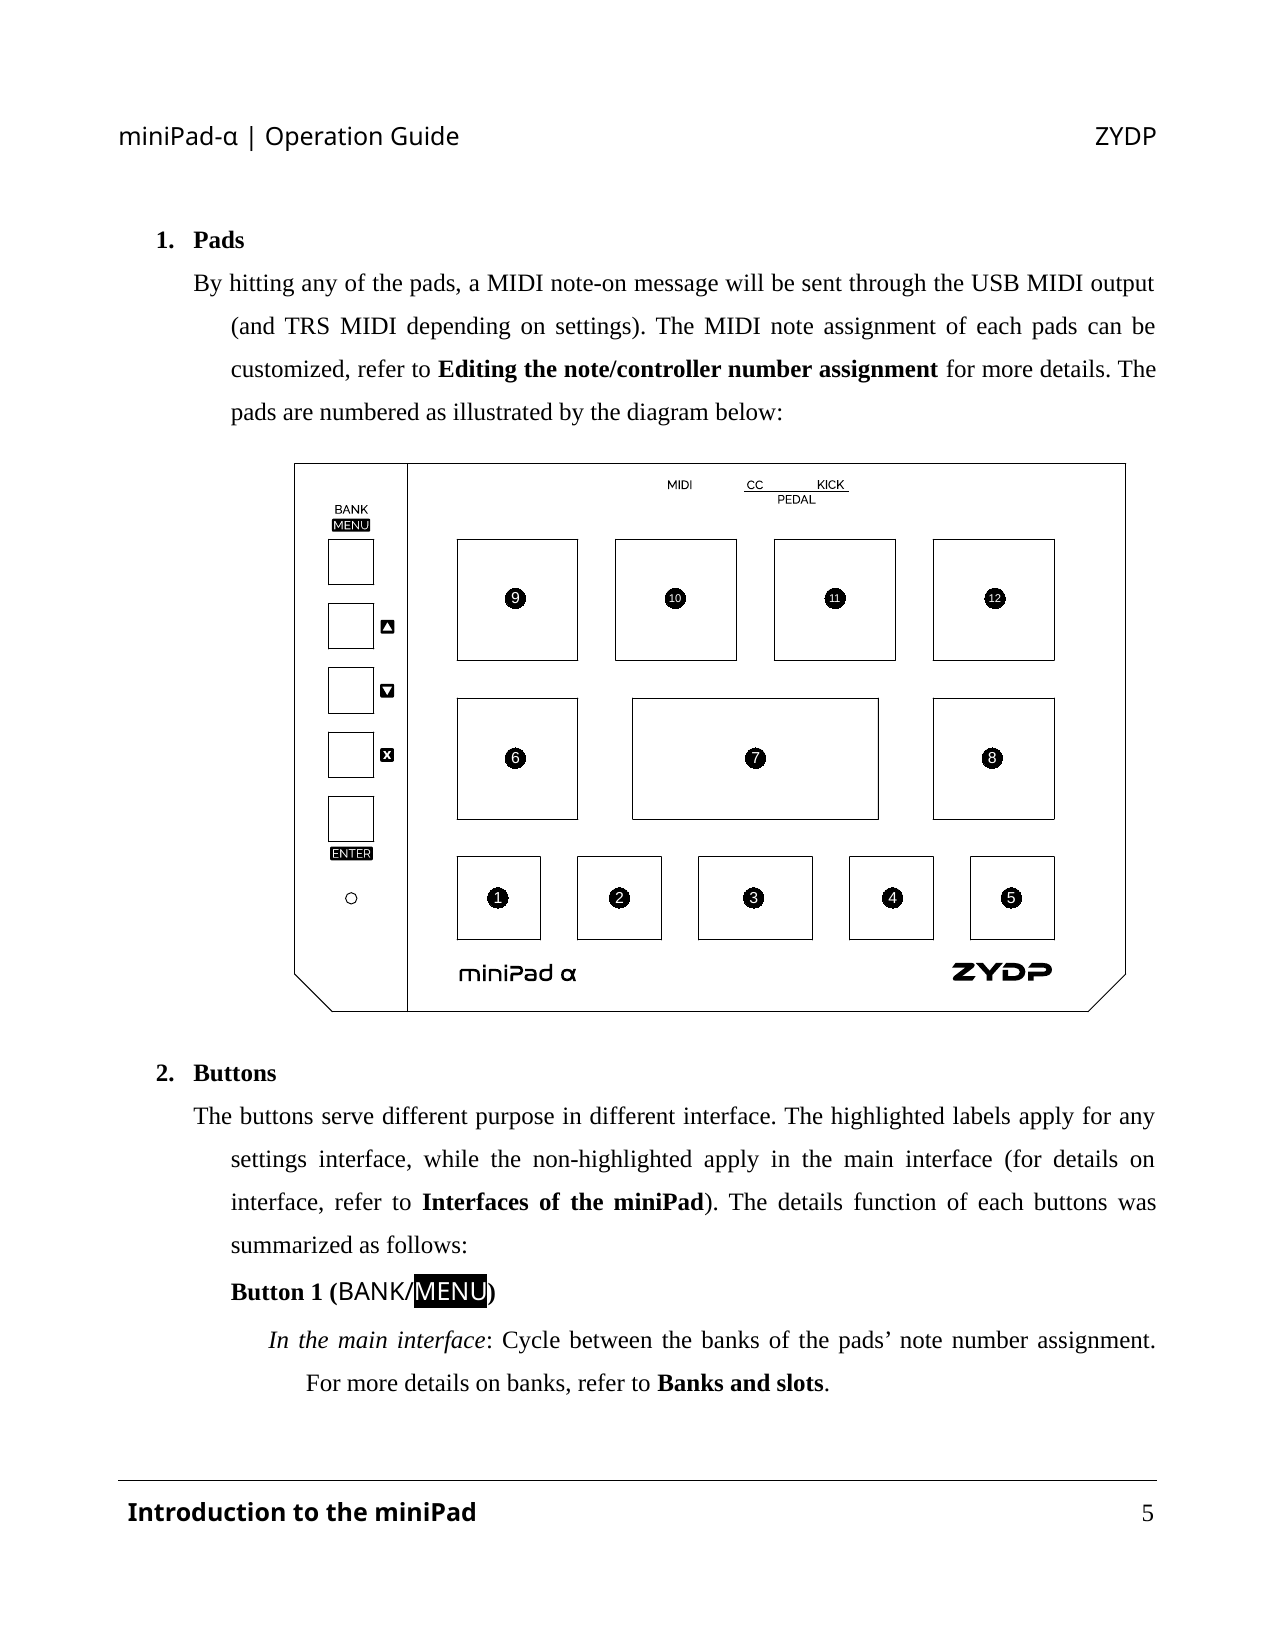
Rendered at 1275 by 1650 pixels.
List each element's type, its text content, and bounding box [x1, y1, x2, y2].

list Buttons [156, 1058, 1157, 1087]
list Button 1 (BANK/MENU) [487, 1274, 1157, 1308]
list Button 1 (BANK/MENU) [231, 1274, 414, 1308]
list By hitting any of the pads, a MIDI note-on message will be sent through the USB MIDI output (and TRS MIDI depending on settings). The MIDI note assignment of each pads can be customized, refer to Editing the note/controller number assignment for more details. The pads are numbered as illustrated by the diagram below: [193, 268, 1157, 426]
list In the main interface: Cycle between the banks of the pads’ note number assignment. For more details on banks, refer to Banks and slots. [268, 1325, 1157, 1397]
list The buttons serve different purpose in different interface. The highlighted labels apply for any settings interface, while the non-highlighted apply in the main interface (for details on interface, refer to Interfaces of the miniPad). The details function of each buttons was summarized as follows: [193, 1101, 1157, 1259]
list Pads [156, 225, 1157, 253]
